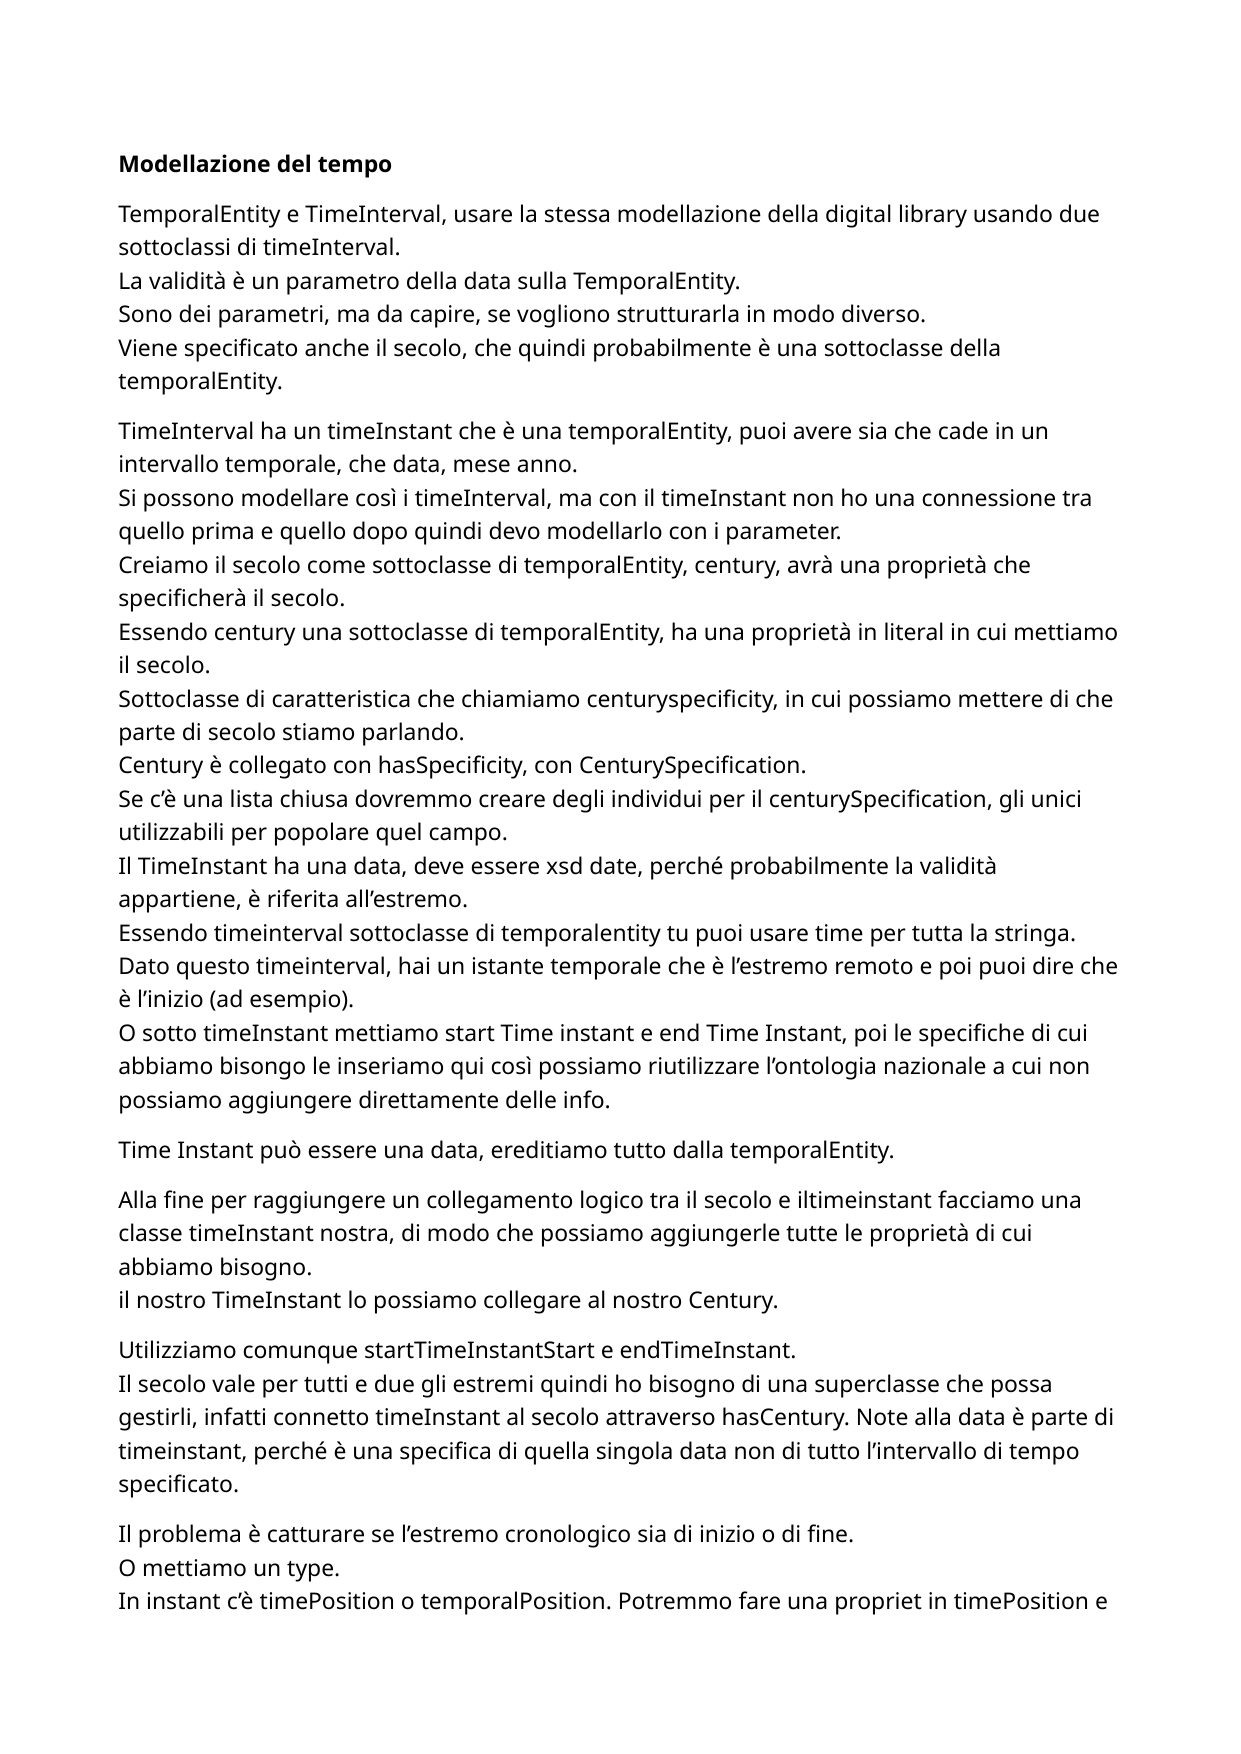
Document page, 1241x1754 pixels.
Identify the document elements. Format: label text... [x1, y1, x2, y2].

text Alla fine per raggiungere un collegamento logico tra il secolo e iltimeinstant facciamo una classe timeInstant nostra, di modo che possiamo aggiungerle tutte le proprietà di cui abbiamo bisogno. il nostro TimeInstant lo possiamo collegare al nostro Century. [118, 1184, 1122, 1316]
text TimeInterval ha un timeInstant che è una temporalEntity, puoi avere sia che cade in un intervallo temporale, che data, mese anno. Si possono modellare così i timeInterval, ma con il timeInstant non ho una connessione tra quello prima e quello dopo quindi devo modellarlo con i parameter. Creiamo il secolo come sottoclasse di temporalEntity, century, avrà una proprietà che specificherà il secolo. Essendo century una sottoclasse di temporalEntity, ha una proprietà in literal in cui mettiamo il secolo. Sottoclasse di caratteristica che chiamiamo centuryspecificity, in cui possiamo mettere di che parte di secolo stiamo parlando. Century è collegato con hasSpecificity, con CenturySpecification. Se c’è una lista chiusa dovremmo creare degli individui per il centurySpecification, gli unici utilizzabili per popolare quel campo. Il TimeInstant ha una data, deve essere xsd date, perché probabilmente la validità appartiene, è riferita all’estremo. Essendo timeinterval sottoclasse di temporalentity tu puoi usare time per tutta la stringa. Dato questo timeinterval, hai un istante temporale che è l’estremo remoto e poi puoi dire che è l’inizio (ad esempio). O sotto timeInstant mettiamo start Time instant e end Time Instant, poi le specifiche di cui abbiamo bisongo le inseriamo qui così possiamo riutilizzare l’ontologia nazionale a cui non possiamo aggiungere direttamente delle info. [118, 415, 1122, 1115]
text Time Instant può essere una data, ereditiamo tutto dalla temporalEntity. [118, 1134, 1122, 1165]
text Utilizziamo comunque startTimeInstantStart e endTimeInstant. Il secolo vale per tutti e due gli estremi quindi ho bisogno di una superclasse che possa gestirli, infatti connetto timeInstant al secolo attraverso hasCentury. Note alla data è parte di timeinstant, perché è una specifica di quella singola data non di tutto l’intervallo di tempo specificato. [118, 1334, 1122, 1499]
text TemporalEntity e TimeInterval, usare la stessa modellazione della digital library usando due sottoclassi di timeInterval. La validità è un parametro della data sulla TemporalEntity. Sono dei parametri, ma da capire, se vogliono strutturarla in modo diverso. Viene specificato anche il secolo, che quindi probabilmente è una sottoclasse della temporalEntity. [118, 198, 1122, 396]
text Modellazione del tempo [118, 148, 1122, 179]
text Il problema è catturare se l’estremo cronologico sia di inizio o di fine. O mettiamo un type. In instant c’è timePosition o temporalPosition. Potremmo fare una propriet in timePosition e [118, 1518, 1122, 1616]
